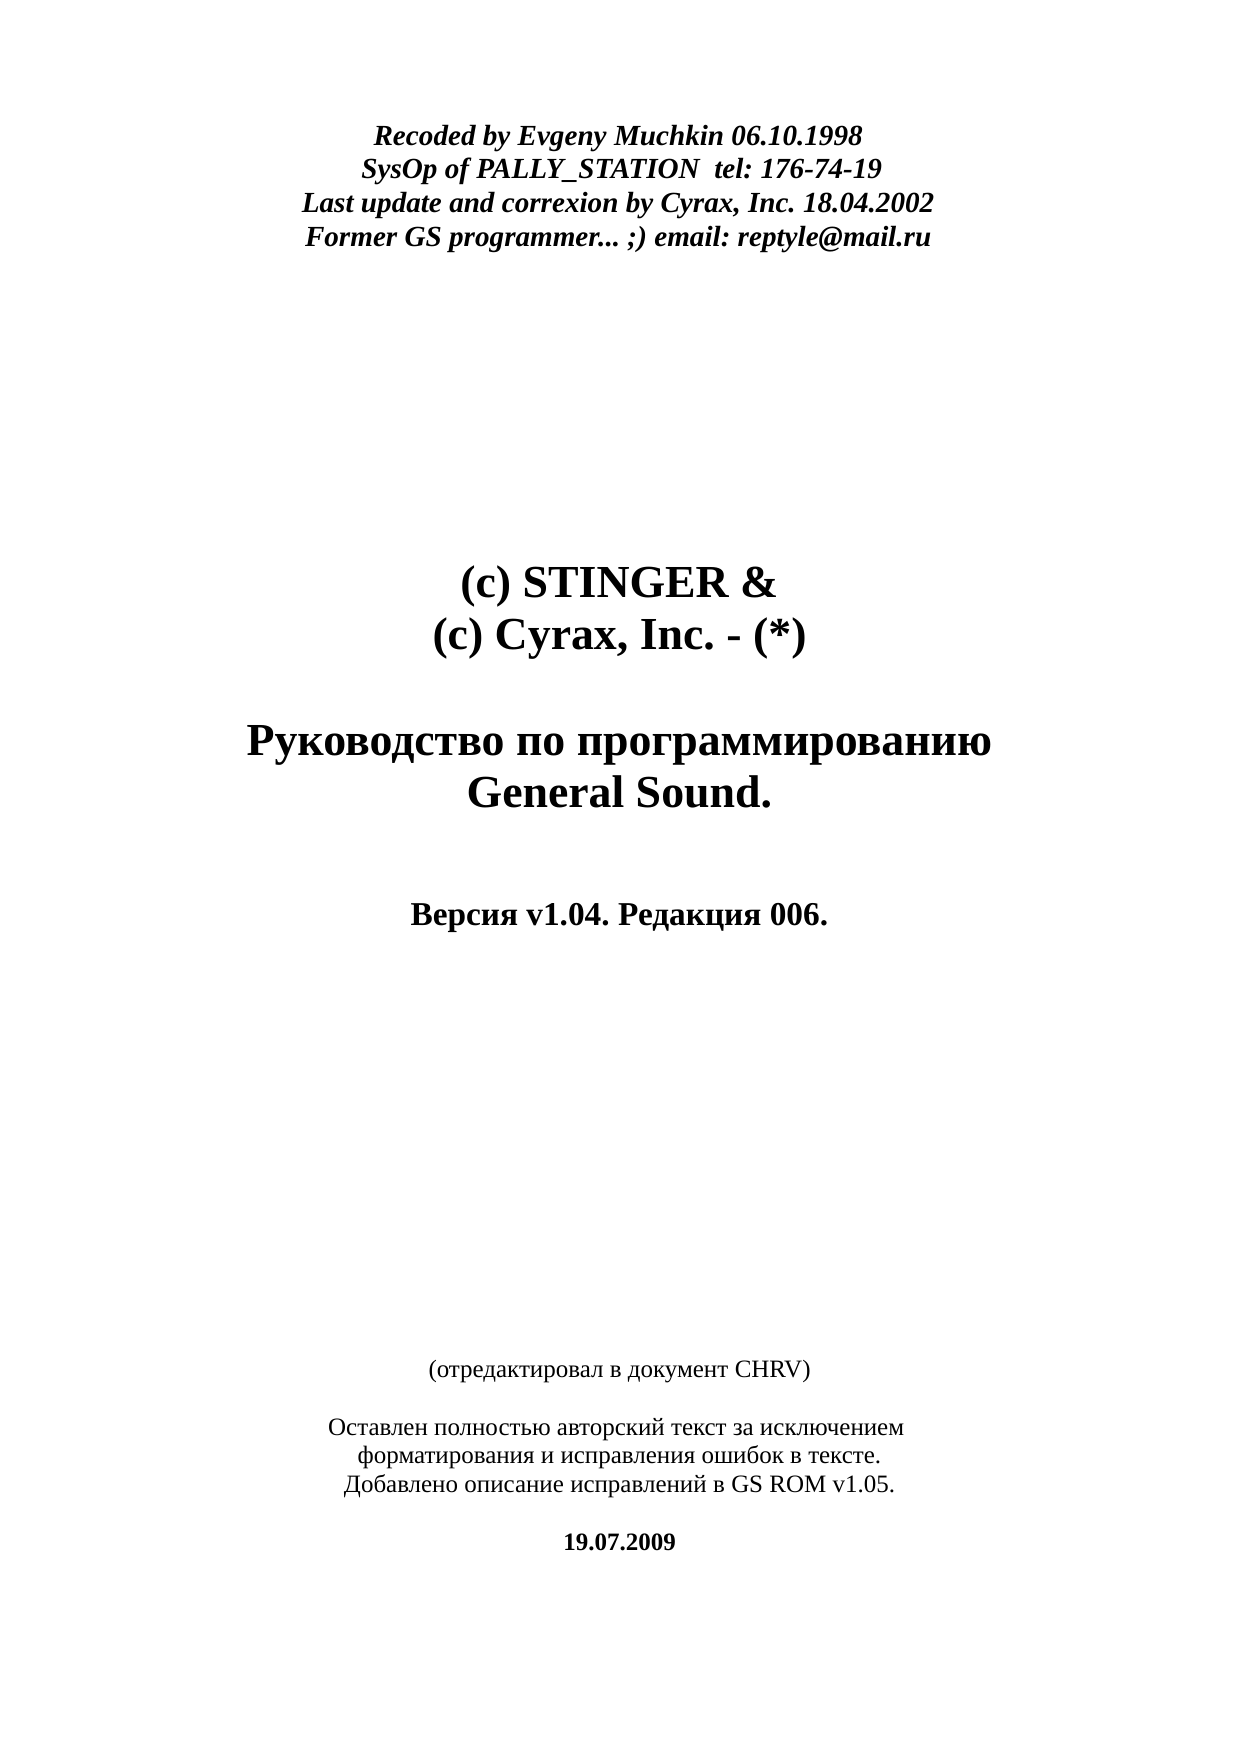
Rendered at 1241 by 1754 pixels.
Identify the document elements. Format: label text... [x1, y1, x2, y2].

text SysOp of PALLY_STATION tel: 176-74-19 [117, 152, 1122, 185]
text Добавлено описание исправлений в GS ROM v1.05. [117, 1469, 1122, 1498]
text форматирования и исправления ошибок в тексте. [117, 1441, 1122, 1469]
text 19.07.2009 [117, 1527, 1122, 1556]
text Оставлен полностью авторский текст за исключением [117, 1412, 1122, 1441]
text Recoded by Evgeny Muchkin 06.10.1998 [117, 118, 1122, 152]
text (отредактировал в документ CHRV) [117, 1354, 1122, 1383]
text Former GS programmer... ;) email: reptyle@mail.ru [117, 219, 1122, 252]
text Версия v1.04. Редакция 006. [117, 894, 1122, 933]
text General Sound. [117, 765, 1122, 818]
text Руководство по программированию [117, 712, 1122, 765]
text (с) STINGER & [117, 554, 1122, 607]
text Last update and correxion by Cyrax, Inc. 18.04.2002 [117, 185, 1122, 219]
text (с) Cyrax, Inc. - (*) [117, 607, 1122, 659]
